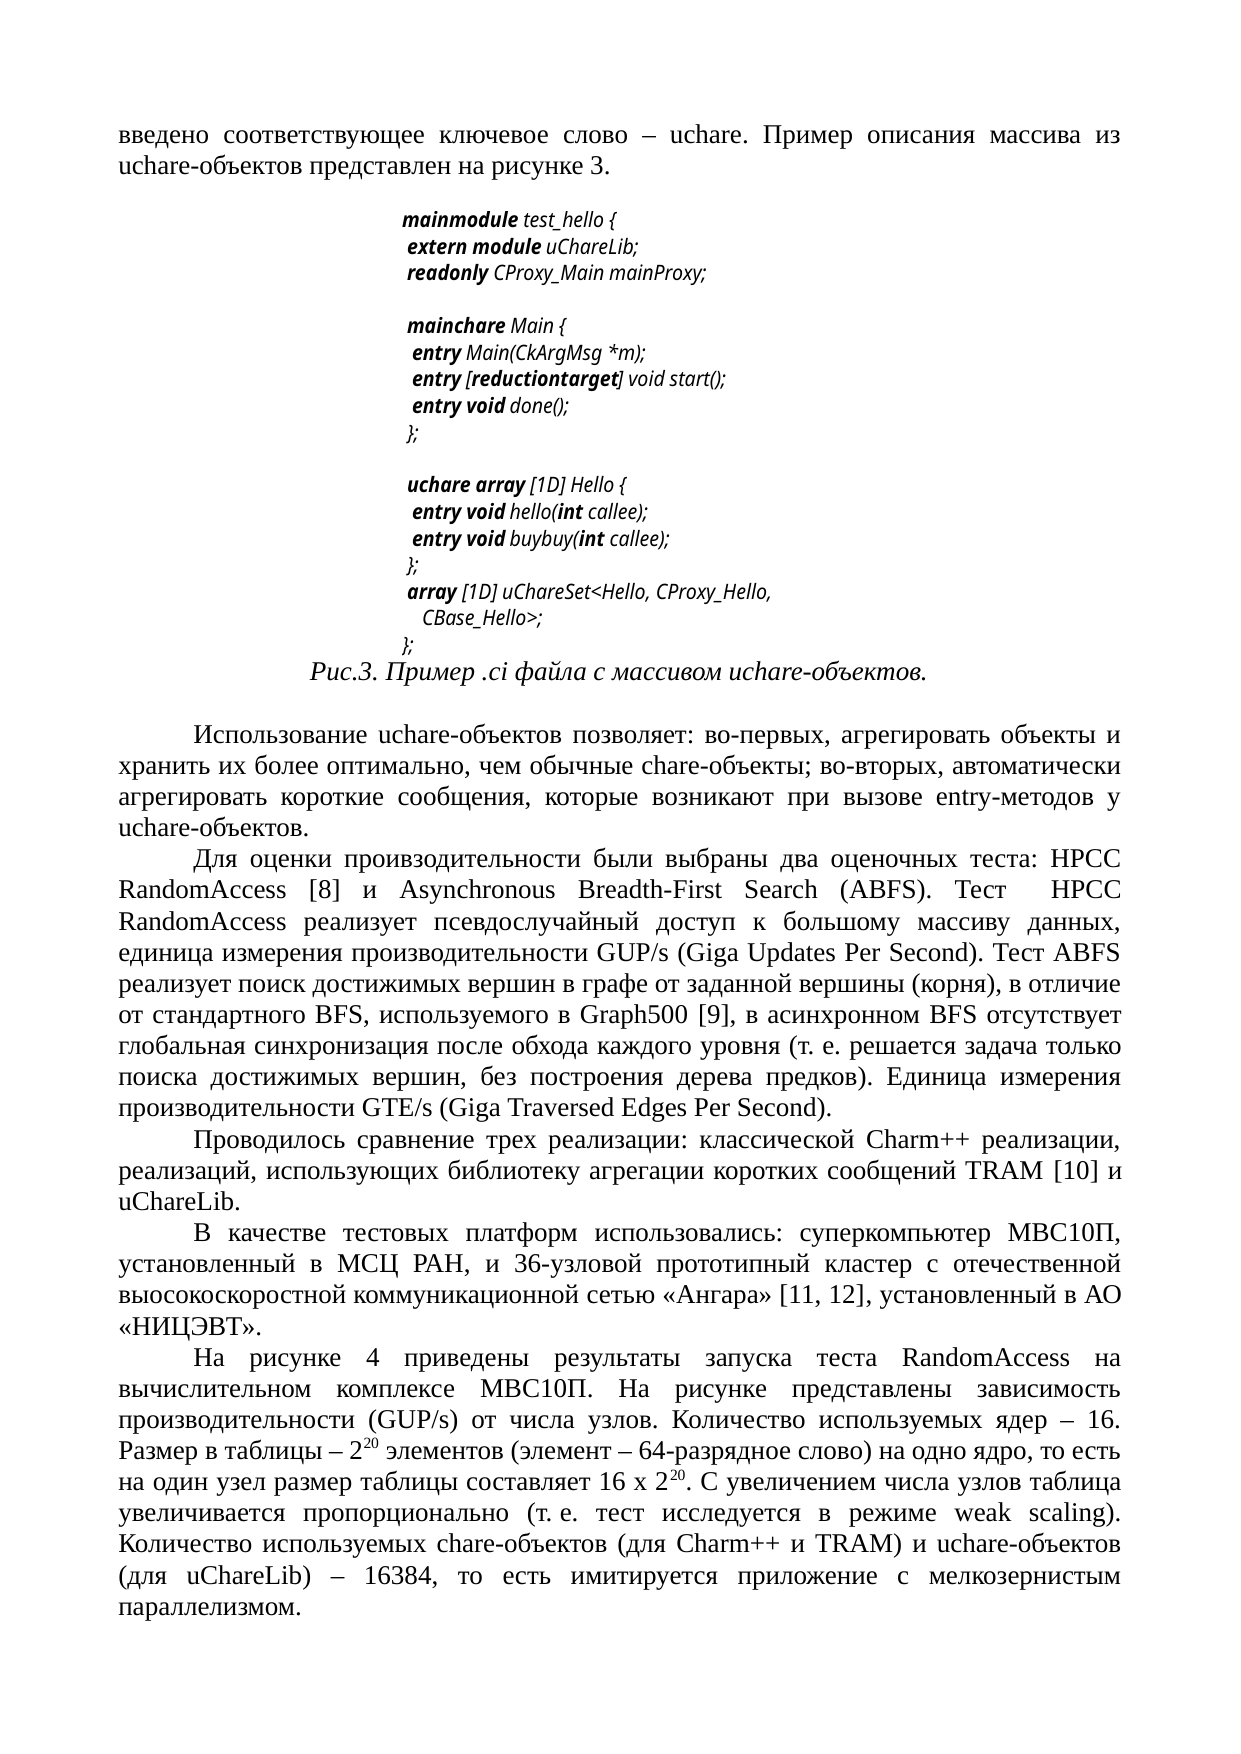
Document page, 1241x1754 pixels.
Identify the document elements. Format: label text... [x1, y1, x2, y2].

text Проводилось сравнение трех реализации: классической Charm++ реализации, реализаций, использующих библиотеку агрегации коротких сообщений TRAM [10] и uChareLib. [118, 1123, 1122, 1216]
text Рис.3. Пример .ci файла с массивом uchare-объектов. [118, 656, 1122, 687]
text введено соответствующее ключевое слово – uchare. Пример описания массива из uchare-объектов представлен на рисунке 3. [118, 118, 1122, 180]
text Использование uchare-объектов позволяет: во-первых, агрегировать объекты и хранить их более оптимально, чем обычные chare-объекты; во-вторых, автоматически агрегировать короткие сообщения, которые возникают при вызове entry-методов у uchare-объектов. [118, 718, 1122, 842]
text Для оценки проивзодительности были выбраны два оценочных теста: HPCC RandomAccess [8] и Asynchronous Breadth-First Search (ABFS). Тест HPCC RandomAccess реализует псевдослучайный доступ к большому массиву данных, единица измерения производительности GUP/s (Giga Updates Per Second). Тест ABFS реализует поиск достижимых вершин в графе от заданной вершины (корня), в отличие от стандартного BFS, используемого в Graph500 [9], в асинхронном BFS отсутствует глобальная синхронизация после обхода каждого уровня (т. е. решается задача только поиска достижимых вершин, без построения дерева предков). Единица измерения производительности GTE/s (Giga Traversed Edges Per Second). [118, 842, 1122, 1123]
text На рисунке 4 приведены результаты запуска теста RandomAccess на вычислительном комплексе МВС10П. На рисунке представлены зависимость производительности (GUP/s) от числа узлов. Количество используемых ядер – 16. Размер в таблицы – 220 элементов (элемент – 64-разрядное слово) на одно ядро, то есть на один узел размер таблицы составляет 16 x 220. С увеличением числа узлов таблица увеличивается пропорционально (т. е. тест исследуется в режиме weak scaling). Количество используемых chare-объектов (для Charm++ и TRAM) и uchare-объектов (для uChareLib) – 16384, то есть имитируется приложение с мелкозернистым параллелизмом. [118, 1341, 1122, 1621]
text В качестве тестовых платформ использовались: суперкомпьютер МВС10П, установленный в МСЦ РАН, и 36-узловой прототипный кластер с отечественной выосокоскоростной коммуникационной сетью «Ангара» [11, 12], установленный в АО «НИЦЭВТ». [118, 1216, 1122, 1341]
